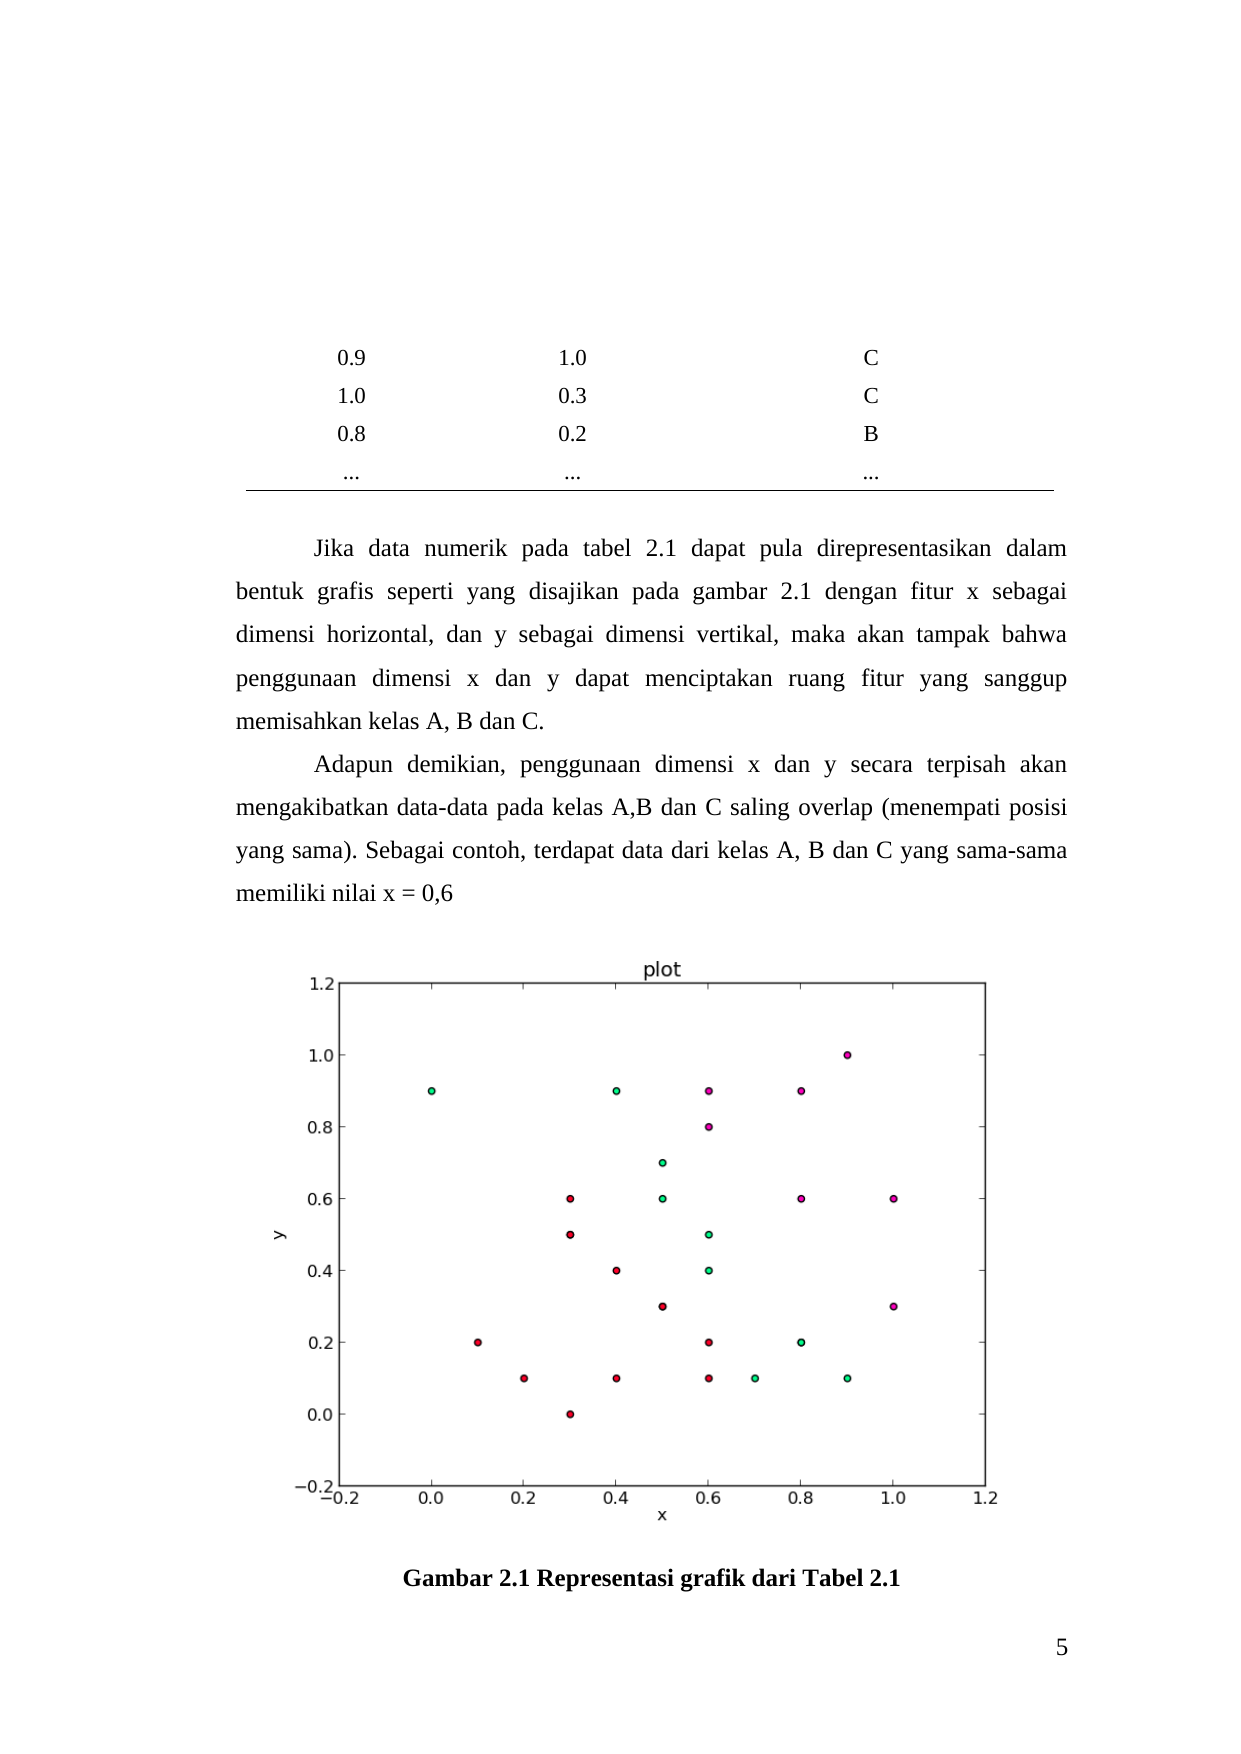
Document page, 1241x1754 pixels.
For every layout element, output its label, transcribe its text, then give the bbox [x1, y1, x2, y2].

table_cell C [688, 377, 1054, 414]
text Gambar 2.1 Representasi grafik dari Tabel 2.1 [236, 1549, 1068, 1592]
table_cell 1.0 [457, 339, 688, 377]
text Jika data numerik pada tabel 2.1 dapat pula direpresentasikan dalam bentuk grafis seperti yang disajikan pada gambar 2.1 dengan fitur x sebagai dimensi horizontal, dan y sebagai dimensi vertikal, maka akan tampak bahwa penggunaan dimensi x dan y dapat menciptakan ruang fitur yang sanggup memisahkan kelas A, B dan C. [236, 533, 1068, 734]
picture [235, 921, 1068, 1549]
table_cell 0.8 [246, 414, 457, 452]
table_cell C [688, 339, 1054, 377]
table_cell ... [688, 452, 1054, 490]
table_cell B [688, 414, 1054, 452]
table_cell 0.3 [457, 377, 688, 414]
table_cell 1.0 [246, 377, 457, 414]
table_cell ... [457, 452, 688, 490]
table_cell ... [246, 452, 457, 490]
table_cell 0.9 [246, 339, 457, 377]
text Adapun demikian, penggunaan dimensi x dan y secara terpisah akan mengakibatkan data-data pada kelas A,B dan C saling overlap (menempati posisi yang sama). Sebagai contoh, terdapat data dari kelas A, B dan C yang sama-sama memiliki nilai x = 0,6 [236, 749, 1068, 907]
table_cell 0.2 [457, 414, 688, 452]
